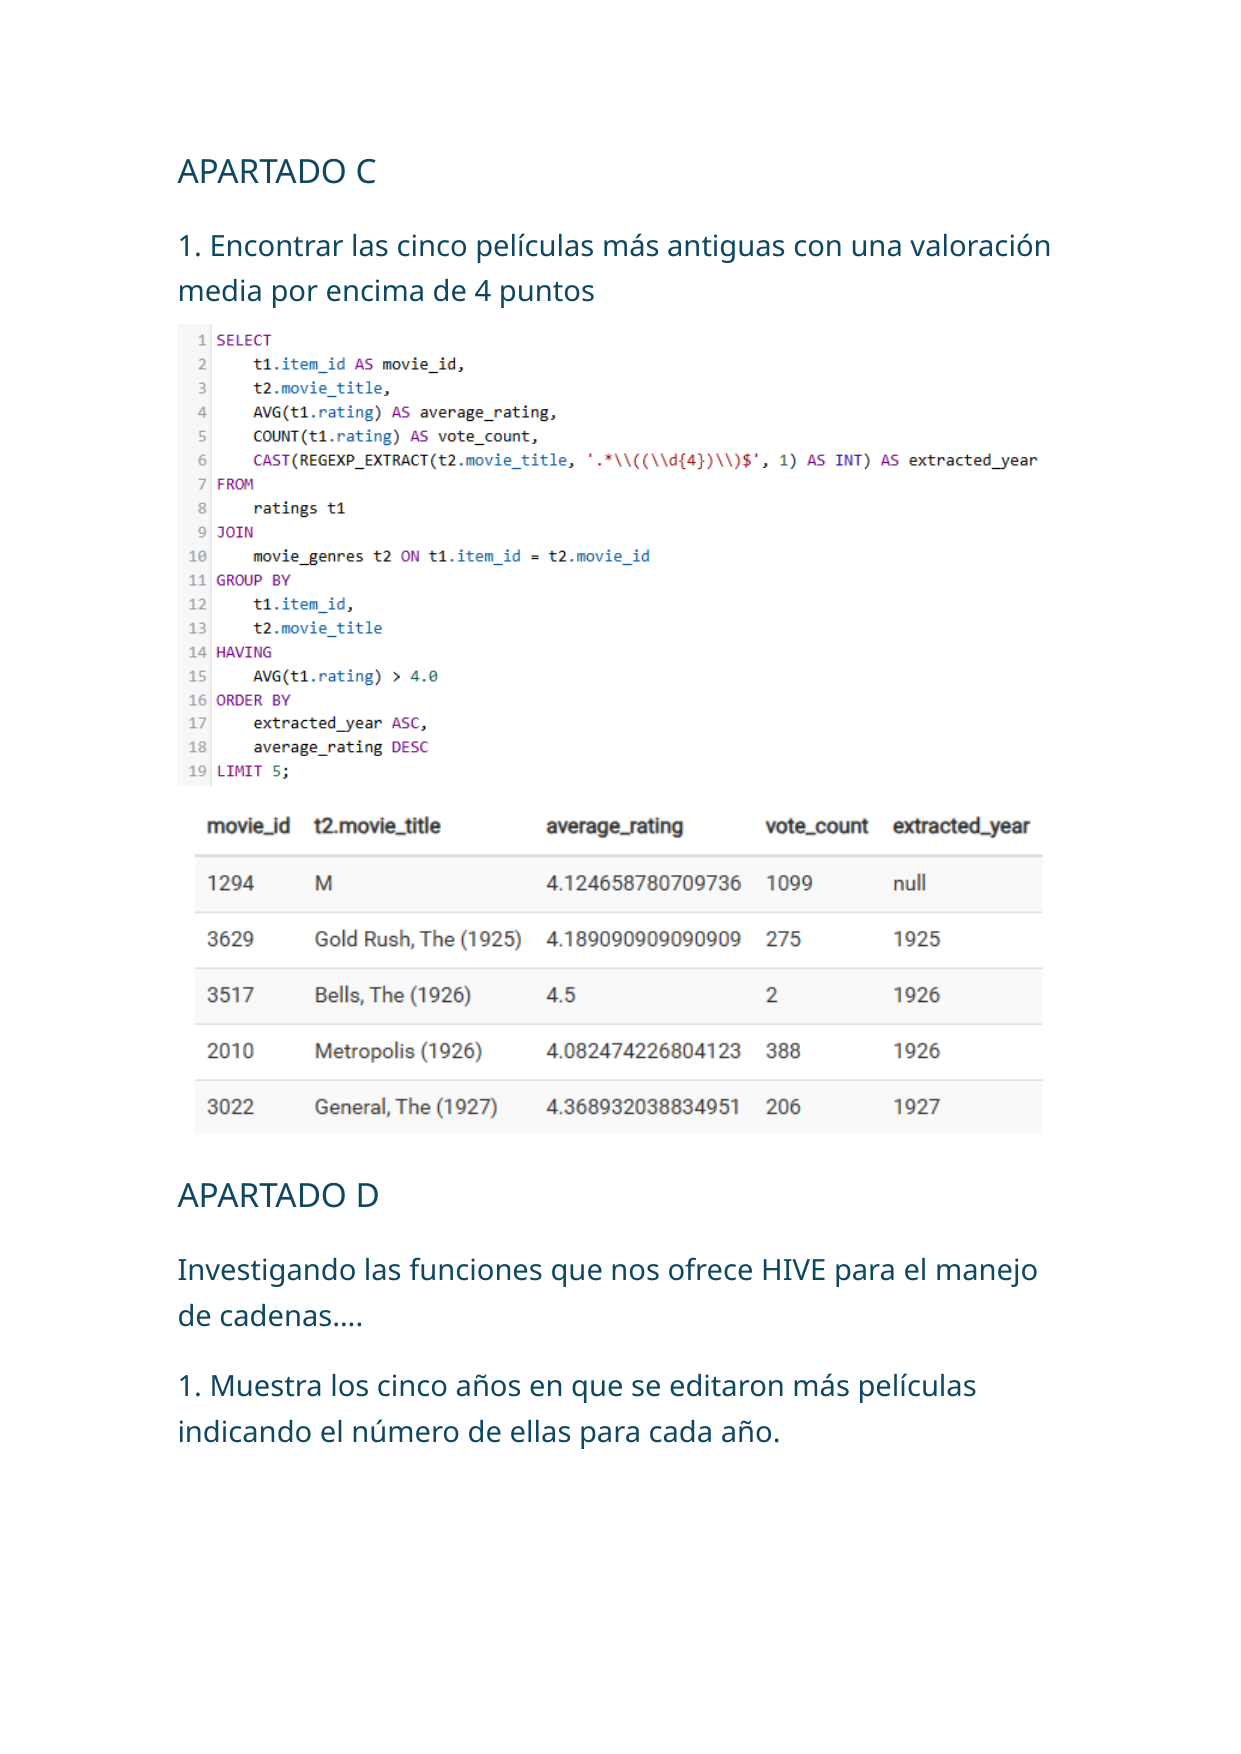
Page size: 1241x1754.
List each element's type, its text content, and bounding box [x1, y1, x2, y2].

subtitle Investigando las funciones que nos ofrece HIVE para el manejo de cadenas…. [177, 1249, 1063, 1335]
subtitle APARTADO D [177, 1172, 1063, 1218]
subtitle 1. Encontrar las cinco películas más antiguas con una valoración media por encima de 4 puntos [177, 225, 1063, 310]
subtitle APARTADO C [177, 148, 1063, 193]
subtitle 1. Muestra los cinco años en que se editaron más películas indicando el número de ellas para cada año. [177, 1366, 1063, 1451]
